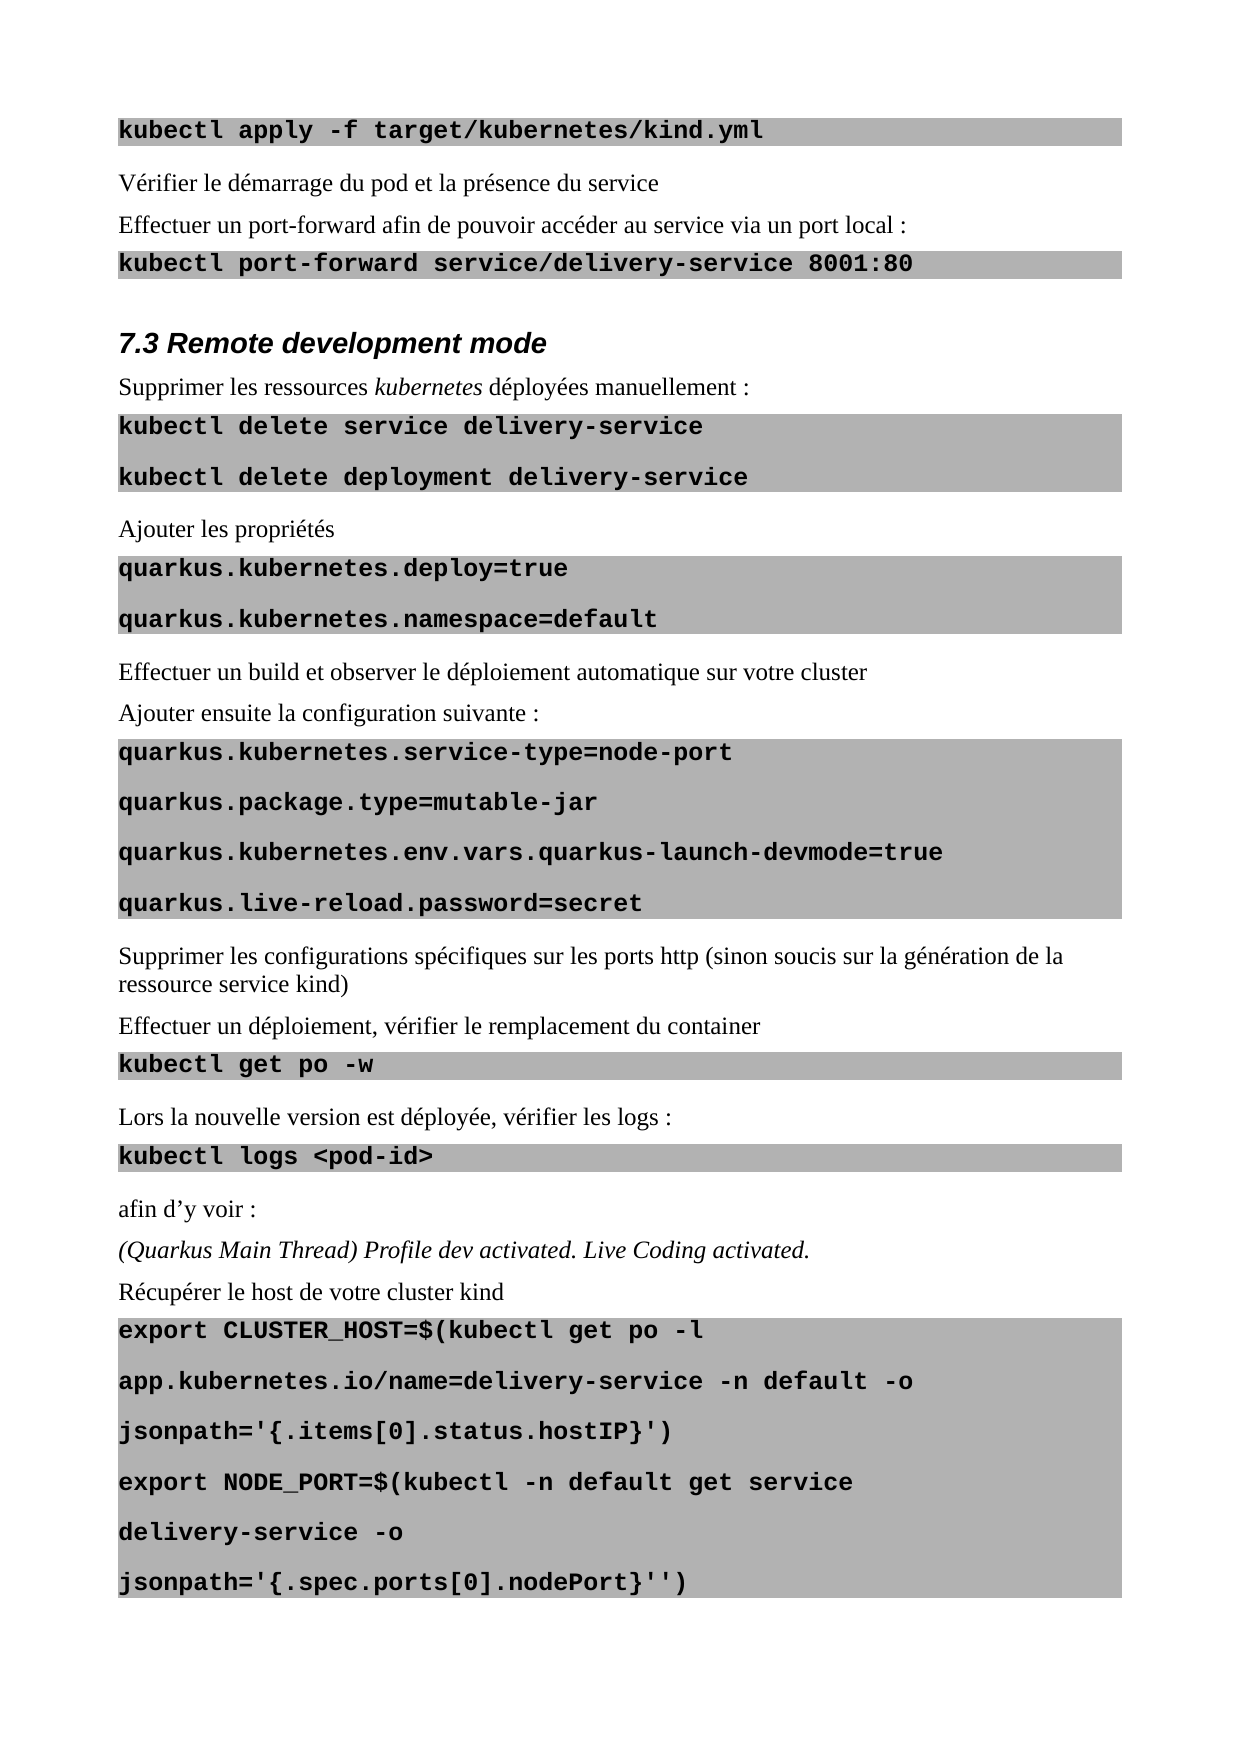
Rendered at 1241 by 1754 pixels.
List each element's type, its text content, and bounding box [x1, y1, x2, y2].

text (Quarkus Main Thread) Profile dev activated. Live Coding activated. [118, 1235, 1122, 1264]
text quarkus.live-reload.password=secret [643, 890, 1122, 919]
text quarkus.kubernetes.env.vars.quarkus-launch-devmode=true [943, 840, 1122, 868]
text Supprimer les configurations spécifiques sur les ports http (sinon soucis sur la génération de la ressource service kind) [118, 941, 1122, 998]
text Effectuer un build et observer le déploiement automatique sur votre cluster [118, 657, 1122, 685]
subtitle 7.3 Remote development mode [118, 326, 1122, 360]
text export NODE_PORT=$(kubectl -n default get service [853, 1469, 1122, 1497]
text Récupérer le host de votre cluster kind [118, 1277, 1122, 1305]
text kubectl logs <pod-id> [433, 1144, 1122, 1172]
text Supprimer les ressources kubernetes déployées manuellement : [118, 372, 1122, 401]
text Effectuer un port-forward afin de pouvoir accéder au service via un port local : [118, 210, 1122, 238]
text Vérifier le démarrage du pod et la présence du service [118, 168, 1122, 197]
text kubectl port-forward service/delivery-service 8001:80 [913, 251, 1122, 279]
text quarkus.kubernetes.deploy=true [568, 556, 1122, 584]
text Lors la nouvelle version est déployée, vérifier les logs : [118, 1102, 1122, 1131]
text Effectuer un déploiement, vérifier le remplacement du container [118, 1011, 1122, 1039]
text kubectl delete service delivery-service [703, 414, 1122, 442]
text jsonpath='{.spec.ports[0].nodePort}'') [688, 1570, 1122, 1598]
text Ajouter ensuite la configuration suivante : [118, 698, 1122, 727]
text afin d’y voir : [118, 1194, 1122, 1223]
text quarkus.kubernetes.service-type=node-port [733, 739, 1122, 767]
text kubectl apply -f target/kubernetes/kind.yml [763, 118, 1122, 146]
text quarkus.kubernetes.namespace=default [658, 606, 1122, 634]
text kubectl delete deployment delivery-service [748, 464, 1122, 492]
text app.kubernetes.io/name=delivery-service -n default -o [913, 1368, 1122, 1397]
text delivery-service -o [118, 1519, 1122, 1548]
text kubectl get po -w [373, 1052, 1122, 1080]
text Ajouter les propriétés [118, 514, 1122, 543]
text jsonpath='{.items[0].status.hostIP}') [673, 1419, 1122, 1447]
text quarkus.package.type=mutable-jar [118, 789, 1122, 818]
text export CLUSTER_HOST=$(kubectl get po -l [703, 1318, 1122, 1346]
